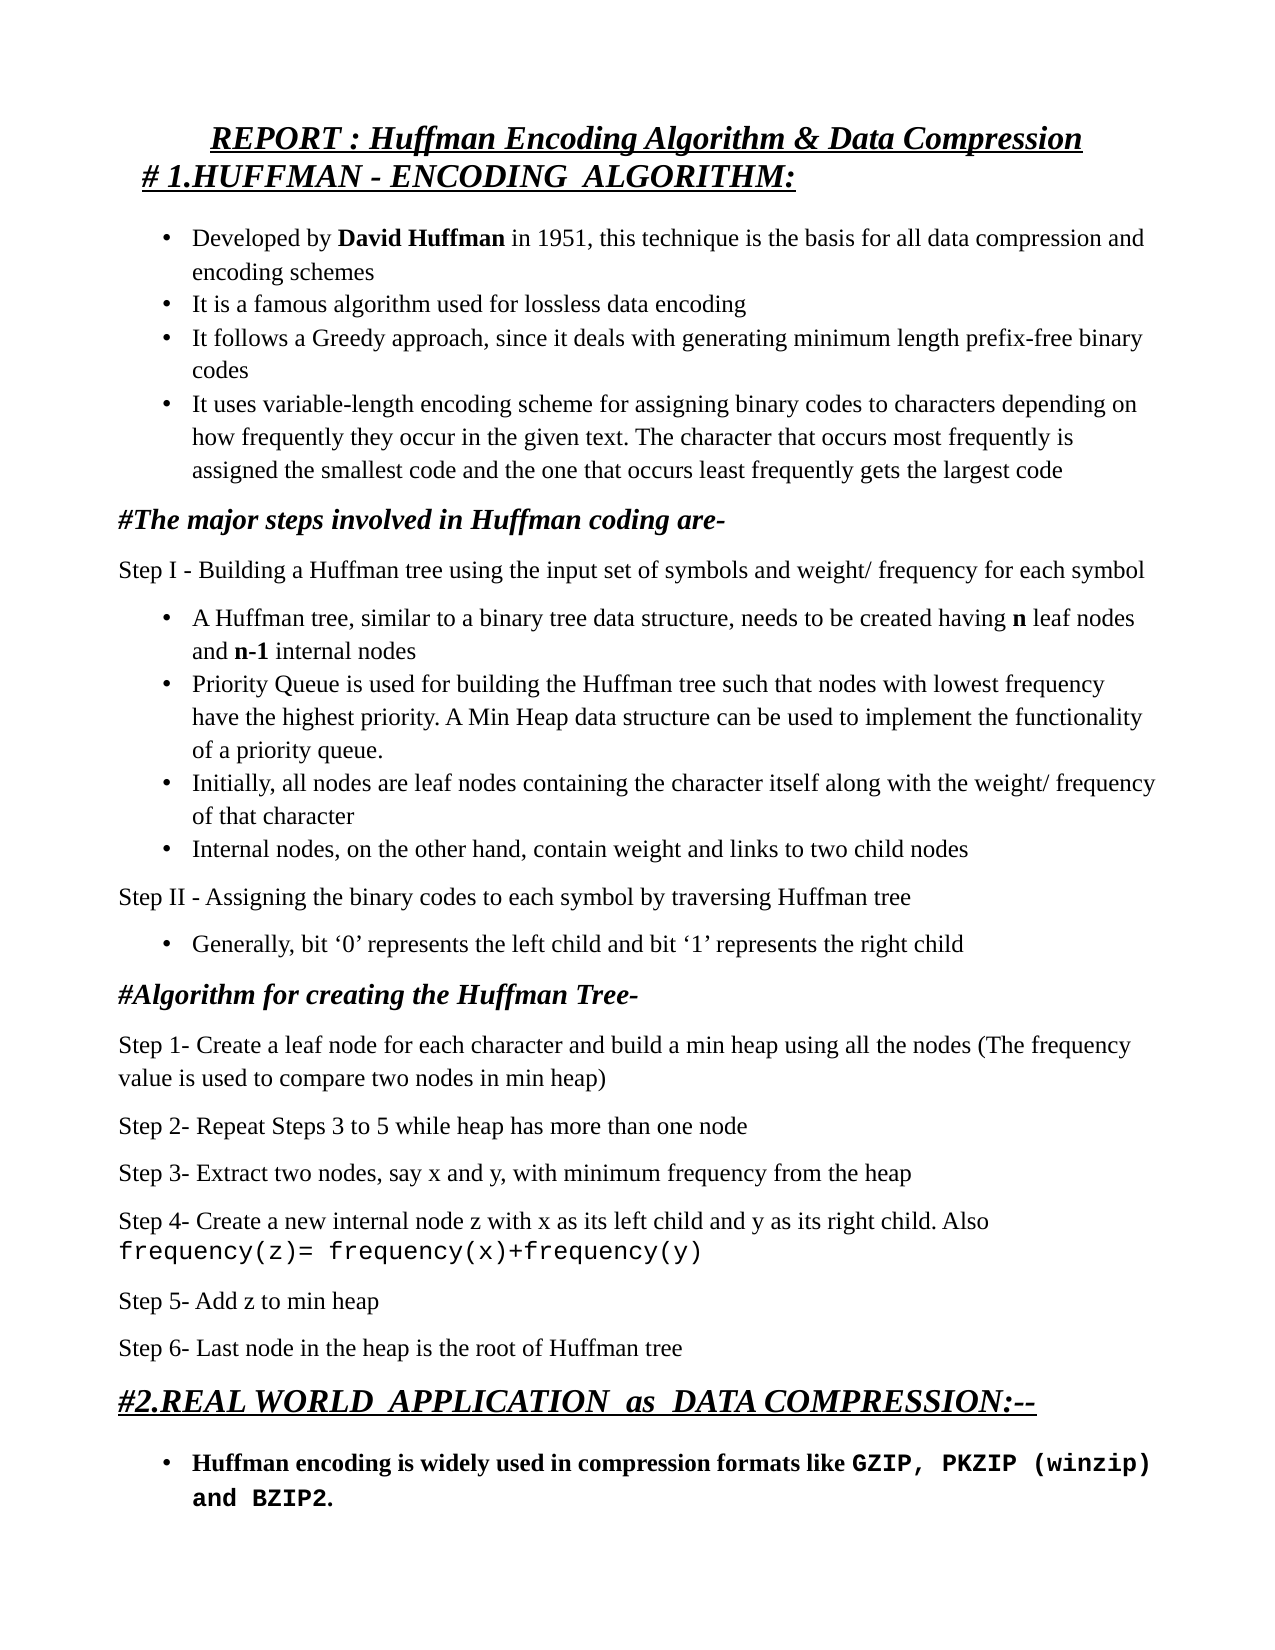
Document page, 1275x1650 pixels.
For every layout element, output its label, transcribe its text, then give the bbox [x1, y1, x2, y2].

list Developed by David Huffman in 1951, this technique is the basis for all data compression and encoding schemes [162, 223, 1157, 285]
list It is a famous algorithm used for lossless data encoding [162, 289, 1157, 318]
list Initially, all nodes are leaf nodes containing the character itself along with the weight/ frequency of that character [162, 768, 1157, 830]
list It uses variable-length encoding scheme for assigning binary codes to characters depending on how frequently they occur in the given text. The character that occurs most frequently is assigned the smallest code and the one that occurs least frequently gets the largest code [162, 389, 1157, 483]
text Step II - Assigning the binary codes to each symbol by traversing Huffman tree [118, 882, 1157, 911]
list Huffman encoding is widely used in compression formats like GZIP, PKZIP (winzip) and BZIP2. [162, 1448, 1157, 1514]
list Priority Queue is used for building the Huffman tree such that nodes with lowest frequency have the highest priority. A Min Heap data structure can be used to implement the functionality of a priority queue. [162, 669, 1157, 764]
list It follows a Greedy approach, since it deals with generating minimum length prefix-free binary codes [162, 323, 1157, 384]
list Generally, bit ‘0’ represents the left child and bit ‘1’ represents the right child [162, 929, 1157, 958]
list A Huffman tree, similar to a binary tree data structure, needs to be created having n leaf nodes and n-1 internal nodes [162, 603, 1157, 665]
text REPORT : Huffman Encoding Algorithm & Data Compression [118, 118, 1157, 156]
text Step 1- Create a leaf node for each character and build a min heap using all the nodes (The frequency value is used to compare two nodes in min heap) [118, 1030, 1157, 1092]
text Step 2- Repeat Steps 3 to 5 while heap has more than one node [118, 1111, 1157, 1139]
text Step 6- Last node in the heap is the root of Huffman tree [118, 1333, 1157, 1362]
text #Algorithm for creating the Huffman Tree- [118, 977, 1157, 1011]
text Step 3- Extract two nodes, say x and y, with minimum frequency from the heap [118, 1158, 1157, 1187]
list # 1.HUFFMAN - ENCODING ALGORITHM: [118, 156, 1157, 195]
list Internal nodes, on the other hand, contain weight and links to two child nodes [162, 834, 1157, 863]
text Step I - Building a Huffman tree using the input set of symbols and weight/ frequency for each symbol [118, 555, 1157, 584]
text Step 4- Create a new internal node z with x as its left child and y as its right child. Also frequency(z)= frequency(x)+frequency(y) [118, 1206, 1157, 1267]
text #The major steps involved in Huffman coding are- [118, 502, 1157, 536]
text #2.REAL WORLD APPLICATION as DATA COMPRESSION:-- [118, 1381, 1157, 1419]
text Step 5- Add z to min heap [118, 1286, 1157, 1315]
